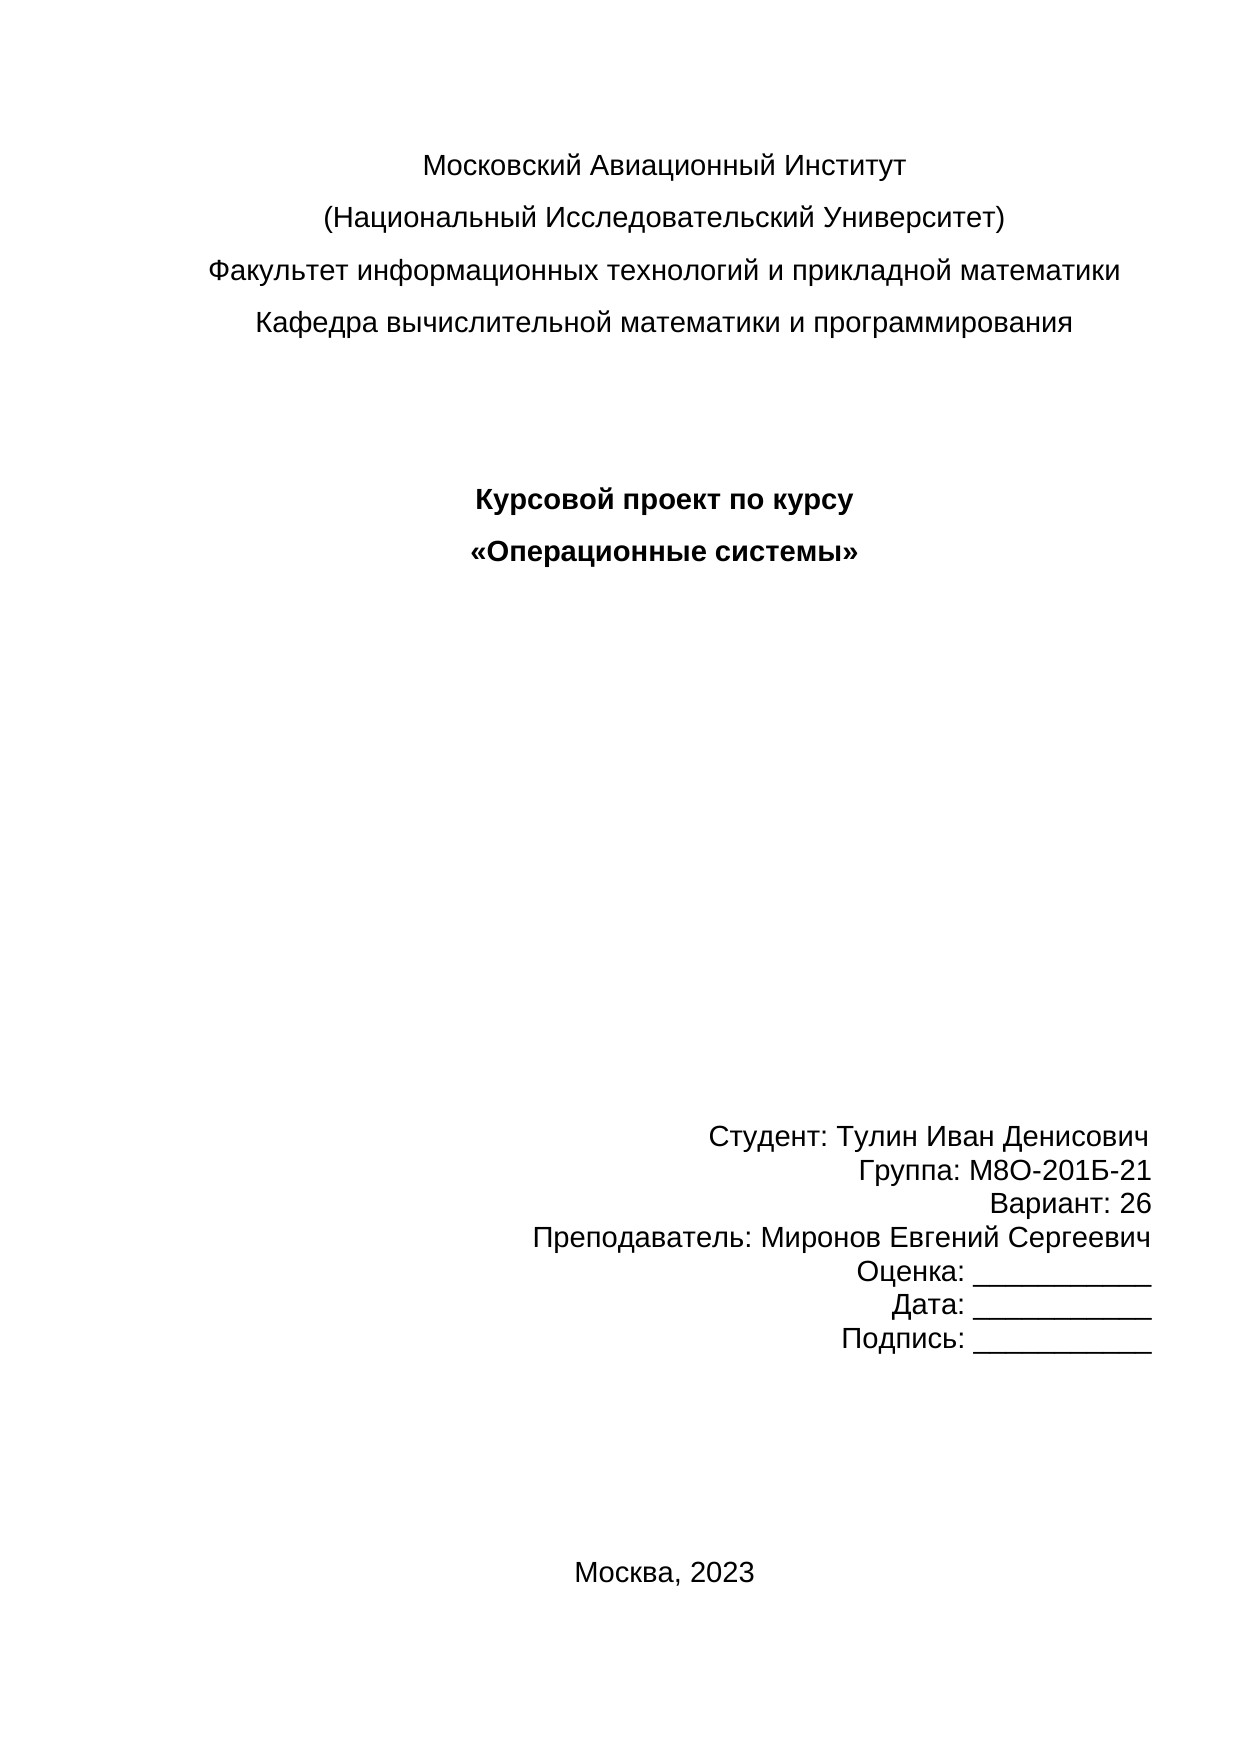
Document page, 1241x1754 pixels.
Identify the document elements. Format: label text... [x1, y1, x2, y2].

text Студент: Тулин Иван Денисович [552, 1119, 1152, 1153]
text Оценка: ___________ [177, 1253, 1152, 1287]
text Вариант: 26 [767, 1186, 1152, 1220]
text Группа: М8О-201Б-21 [767, 1153, 1152, 1186]
text Курсовой проект по курсу [177, 482, 1152, 515]
text (Национальный Исследовательский Университет) [177, 201, 1152, 234]
text Подпись: ___________ [177, 1321, 1152, 1354]
text Преподаватель: Миронов Евгений Сергеевич [177, 1220, 1152, 1253]
text Москва, 2023 [177, 1555, 1152, 1589]
text Факультет информационных технологий и прикладной математики [177, 253, 1152, 286]
text Московский Авиационный Институт [177, 148, 1152, 182]
text «Операционные системы» [177, 534, 1152, 567]
text Кафедра вычислительной математики и программирования [177, 305, 1152, 338]
text Дата: ___________ [177, 1287, 1152, 1321]
